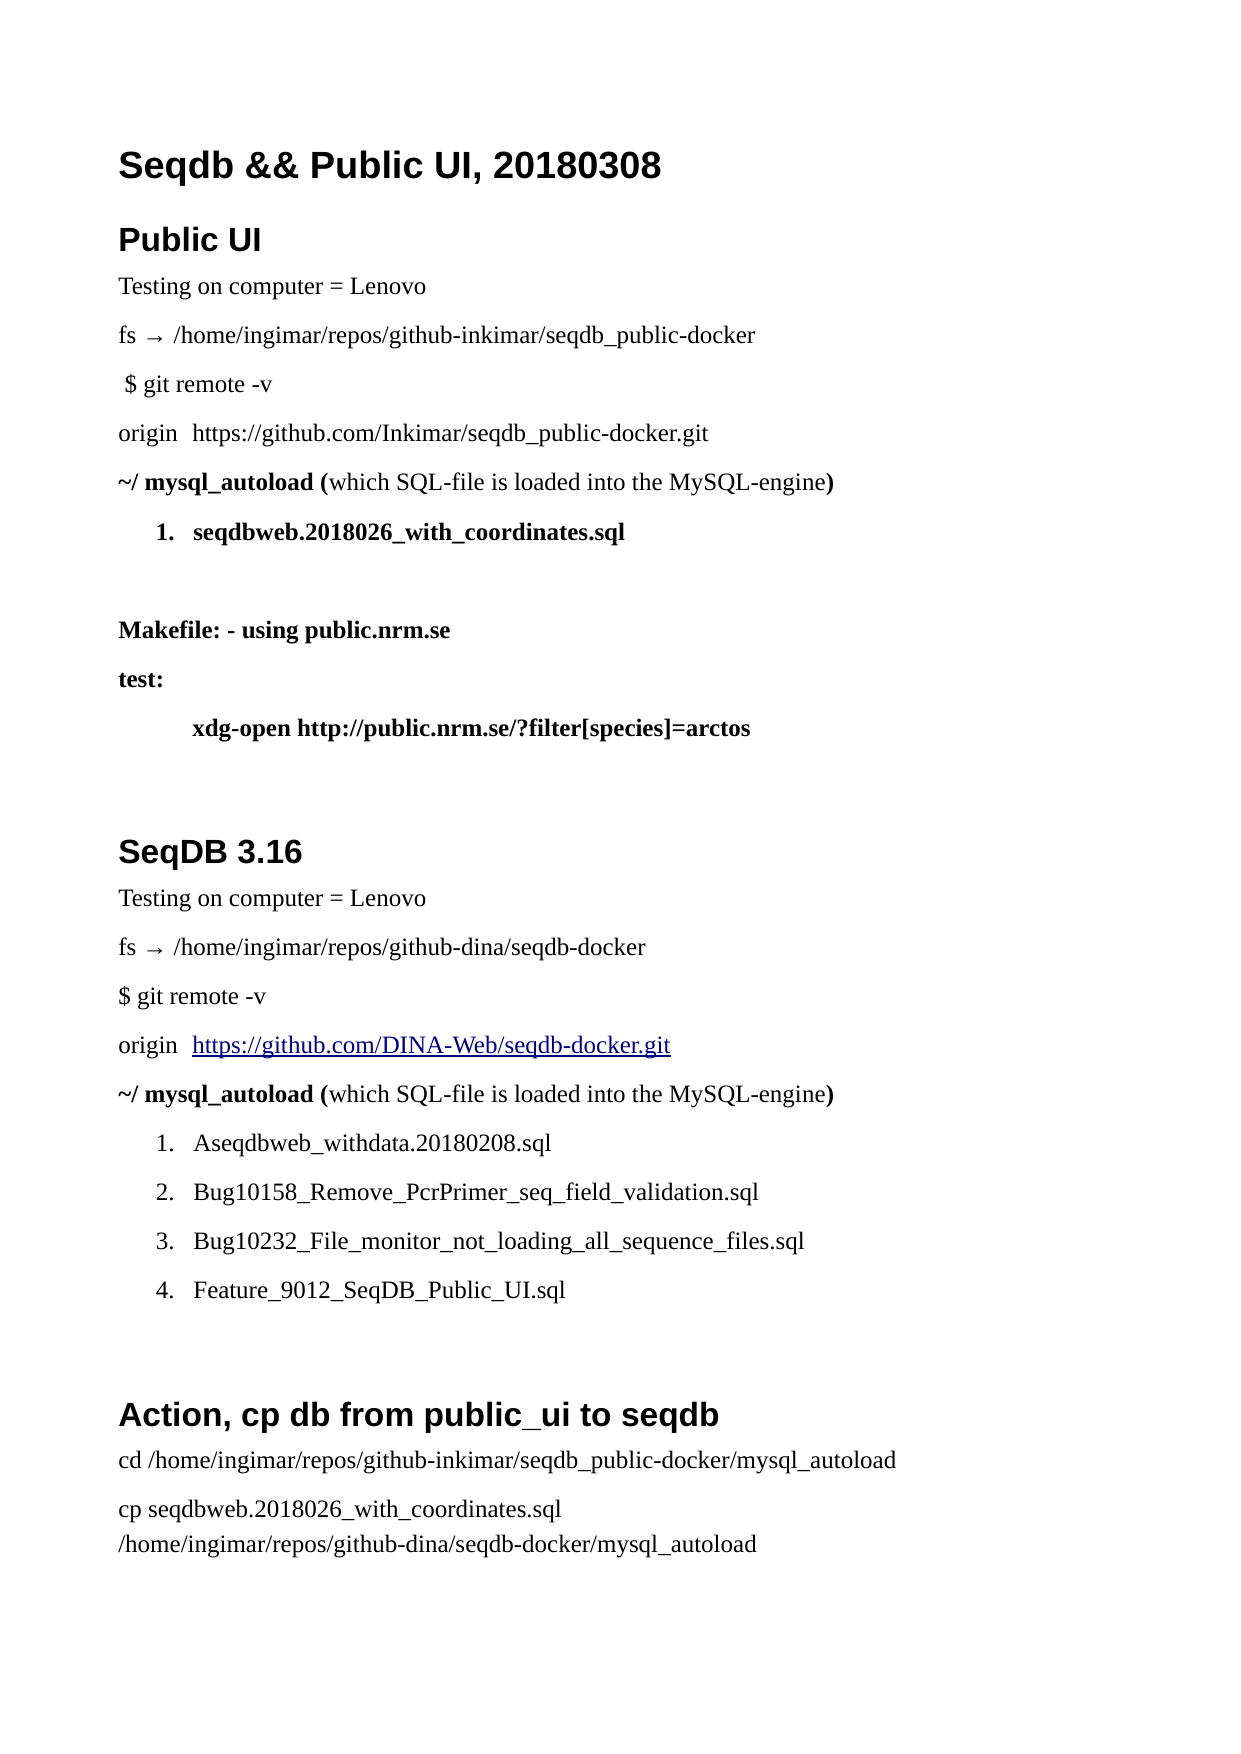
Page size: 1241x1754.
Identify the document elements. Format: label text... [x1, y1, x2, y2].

text $ git remote -v [118, 369, 1122, 398]
list Bug10232_File_monitor_not_loading_all_sequence_files.sql [156, 1226, 1122, 1255]
text xdg-open http://public.nrm.se/?filter[species]=arctos [118, 713, 1122, 742]
text ~/ mysql_autoload (which SQL-file is loaded into the MySQL-engine) [118, 1079, 1122, 1108]
text fs → /home/ingimar/repos/github-dina/seqdb-docker [118, 932, 1122, 961]
list seqdbweb.2018026_with_coordinates.sql [156, 517, 1122, 545]
text Testing on computer = Lenovo [118, 883, 1122, 912]
text Makefile: - using public.nrm.se [118, 615, 1122, 643]
list Aseqdbweb_withdata.20180208.sql [156, 1128, 1122, 1157]
text $ git remote -v [118, 981, 1122, 1010]
subtitle Public UI [118, 220, 1122, 259]
text cp seqdbweb.2018026_with_coordinates.sql /home/ingimar/repos/github-dina/seqdb-docker/mysql_autoload [118, 1494, 1122, 1558]
text origin https://github.com/DINA-Web/seqdb-docker.git [118, 1030, 1122, 1059]
text origin https://github.com/Inkimar/seqdb_public-docker.git [118, 418, 1122, 447]
subtitle Action, cp db from public_ui to seqdb [118, 1394, 1122, 1433]
text fs → /home/ingimar/repos/github-inkimar/seqdb_public-docker [118, 320, 1122, 349]
subtitle SeqDB 3.16 [118, 832, 1122, 870]
subtitle Seqdb && Public UI, 20180308 [118, 143, 1122, 187]
text cd /home/ingimar/repos/github-inkimar/seqdb_public-docker/mysql_autoload [118, 1446, 1122, 1474]
list Bug10158_Remove_PcrPrimer_seq_field_validation.sql [156, 1177, 1122, 1206]
text ~/ mysql_autoload (which SQL-file is loaded into the MySQL-engine) [118, 467, 1122, 496]
text Testing on computer = Lenovo [118, 271, 1122, 300]
text test: [118, 664, 1122, 692]
list Feature_9012_SeqDB_Public_UI.sql [156, 1275, 1122, 1304]
